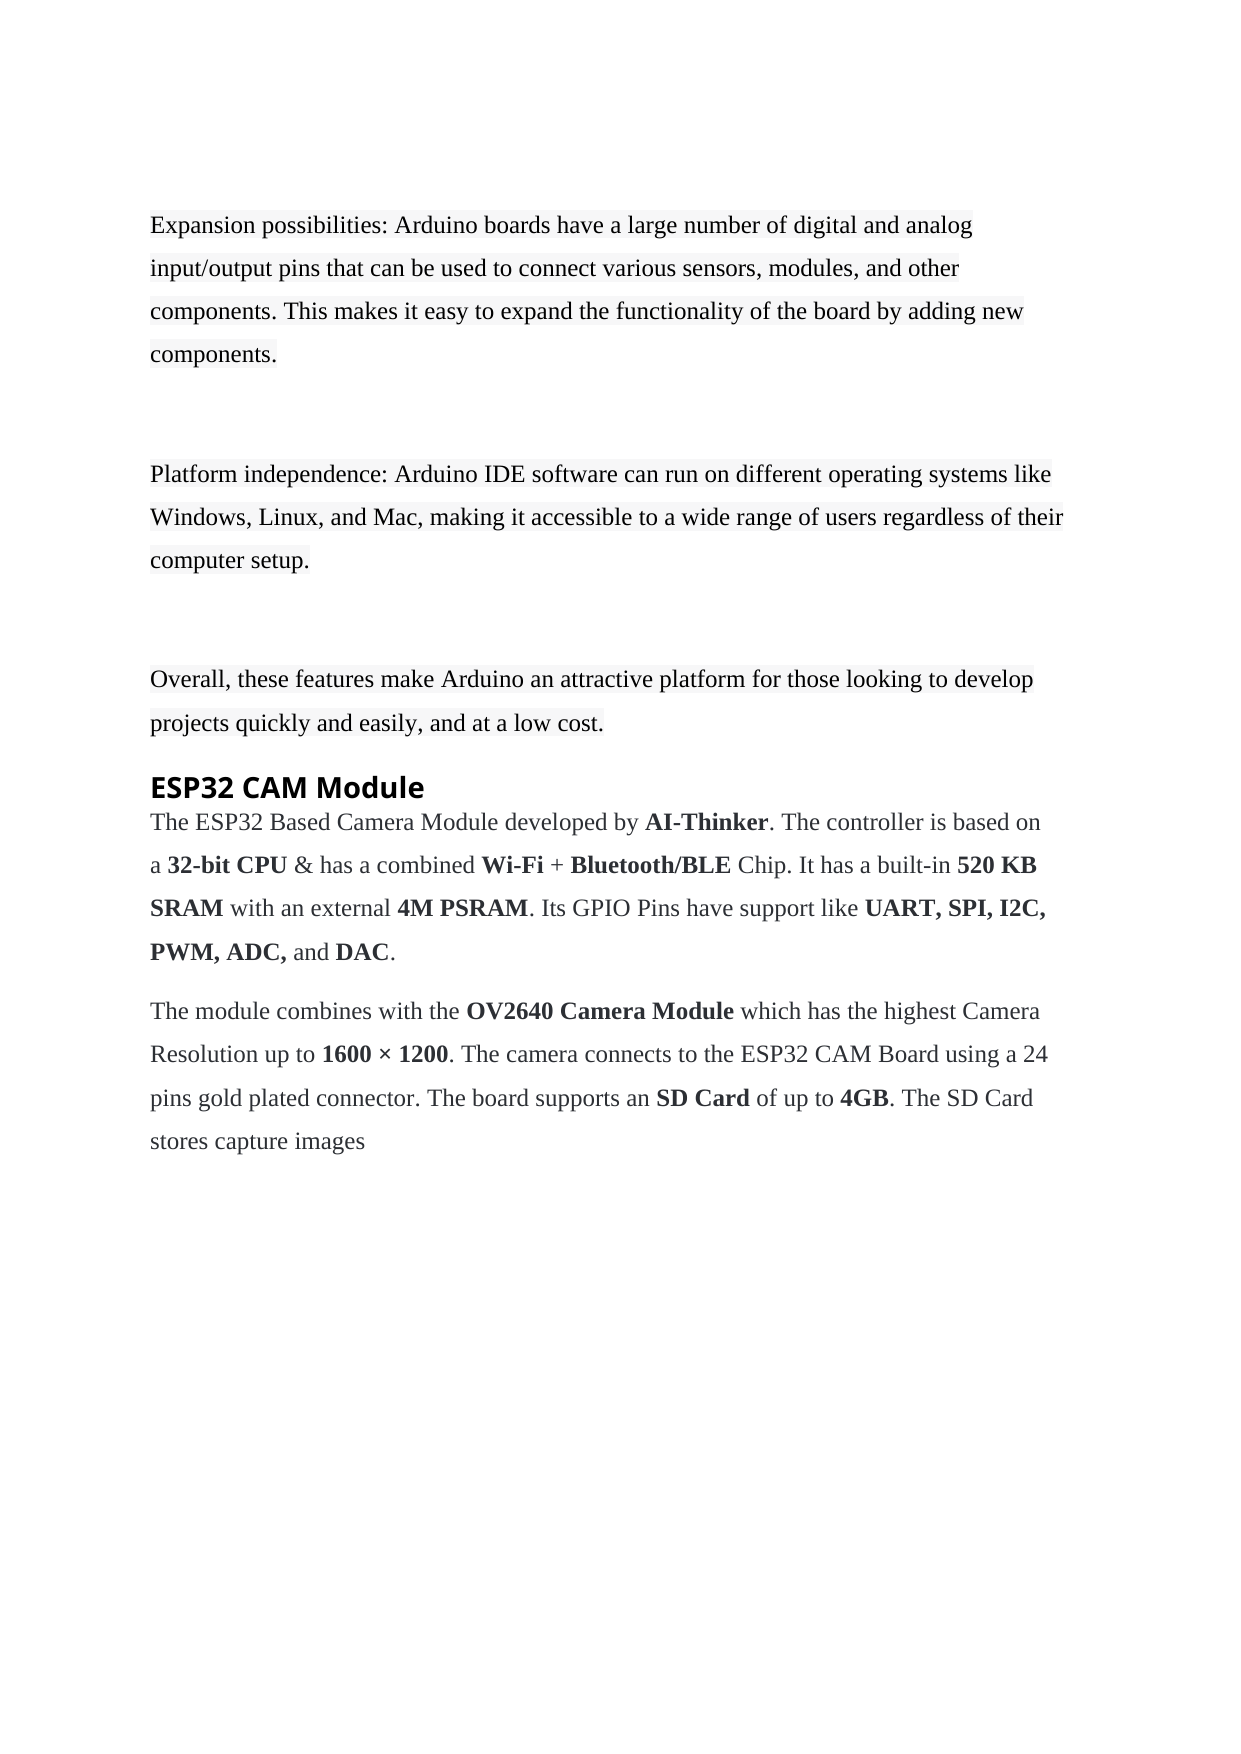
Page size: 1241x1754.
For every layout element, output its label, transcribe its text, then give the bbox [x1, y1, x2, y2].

text Expansion possibilities: Arduino boards have a large number of digital and analog input/output pins that can be used to connect various sensors, modules, and other components. This makes it easy to expand the functionality of the board by adding new components. [150, 210, 1090, 368]
text Platform independence: Arduino IDE software can run on different operating systems like Windows, Linux, and Mac, making it accessible to a wide range of users regardless of their computer setup. [150, 459, 1090, 574]
subtitle ESP32 CAM Module [150, 767, 1090, 807]
text The ESP32 Based Camera Module developed by AI-Thinker. The controller is based on a 32-bit CPU & has a combined Wi-Fi + Bluetooth/BLE Chip. It has a built-in 520 KB SRAM with an external 4M PSRAM. Its GPIO Pins have support like UART, SPI, I2C, PWM, ADC, and DAC. [150, 807, 1090, 965]
text Overall, these features make Arduino an attractive platform for those looking to develop projects quickly and easily, and at a low cost. [150, 664, 1090, 736]
text The module combines with the OV2640 Camera Module which has the highest Camera Resolution up to 1600 × 1200. The camera connects to the ESP32 CAM Board using a 24 pins gold plated connector. The board supports an SD Card of up to 4GB. The SD Card stores capture images [150, 996, 1090, 1154]
